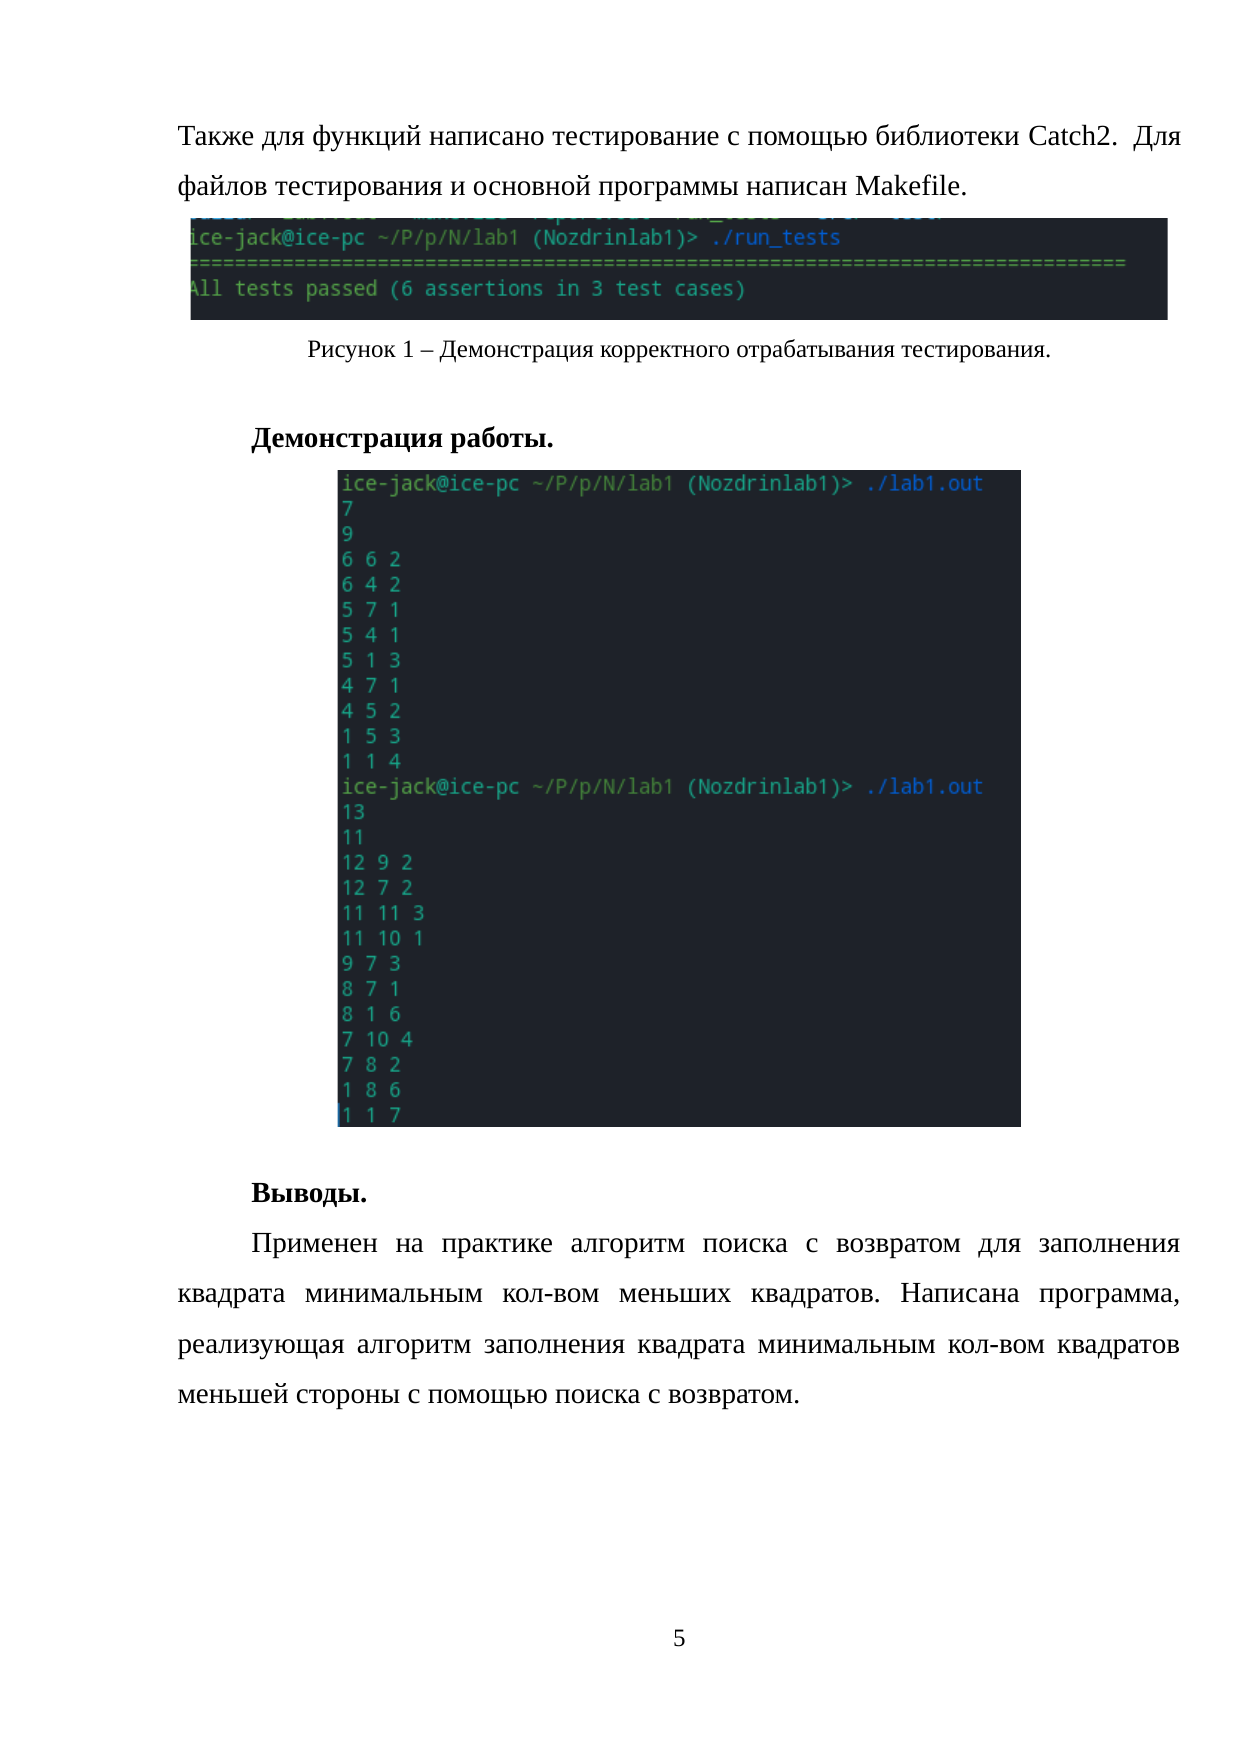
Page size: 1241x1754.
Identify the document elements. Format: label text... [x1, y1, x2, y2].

text Выводы. [177, 1175, 1181, 1208]
picture [337, 470, 1021, 1127]
text Демонстрация работы. [177, 420, 1181, 454]
picture [190, 218, 1168, 320]
text Применен на практике алгоритм поиска с возвратом для заполнения квадрата минимальным кол-вом меньших квадратов. Написана программа, реализующая алгоритм заполнения квадрата минимальным кол-вом квадратов меньшей стороны с помощью поиска с возвратом. [177, 1225, 1181, 1410]
text Рисунок 1 – Демонстрация корректного отрабатывания тестирования. [177, 219, 1181, 363]
text Также для функций написано тестирование с помощью библиотеки Catch2. Для файлов тестирования и основной программы написан Makefile. [177, 118, 1181, 202]
